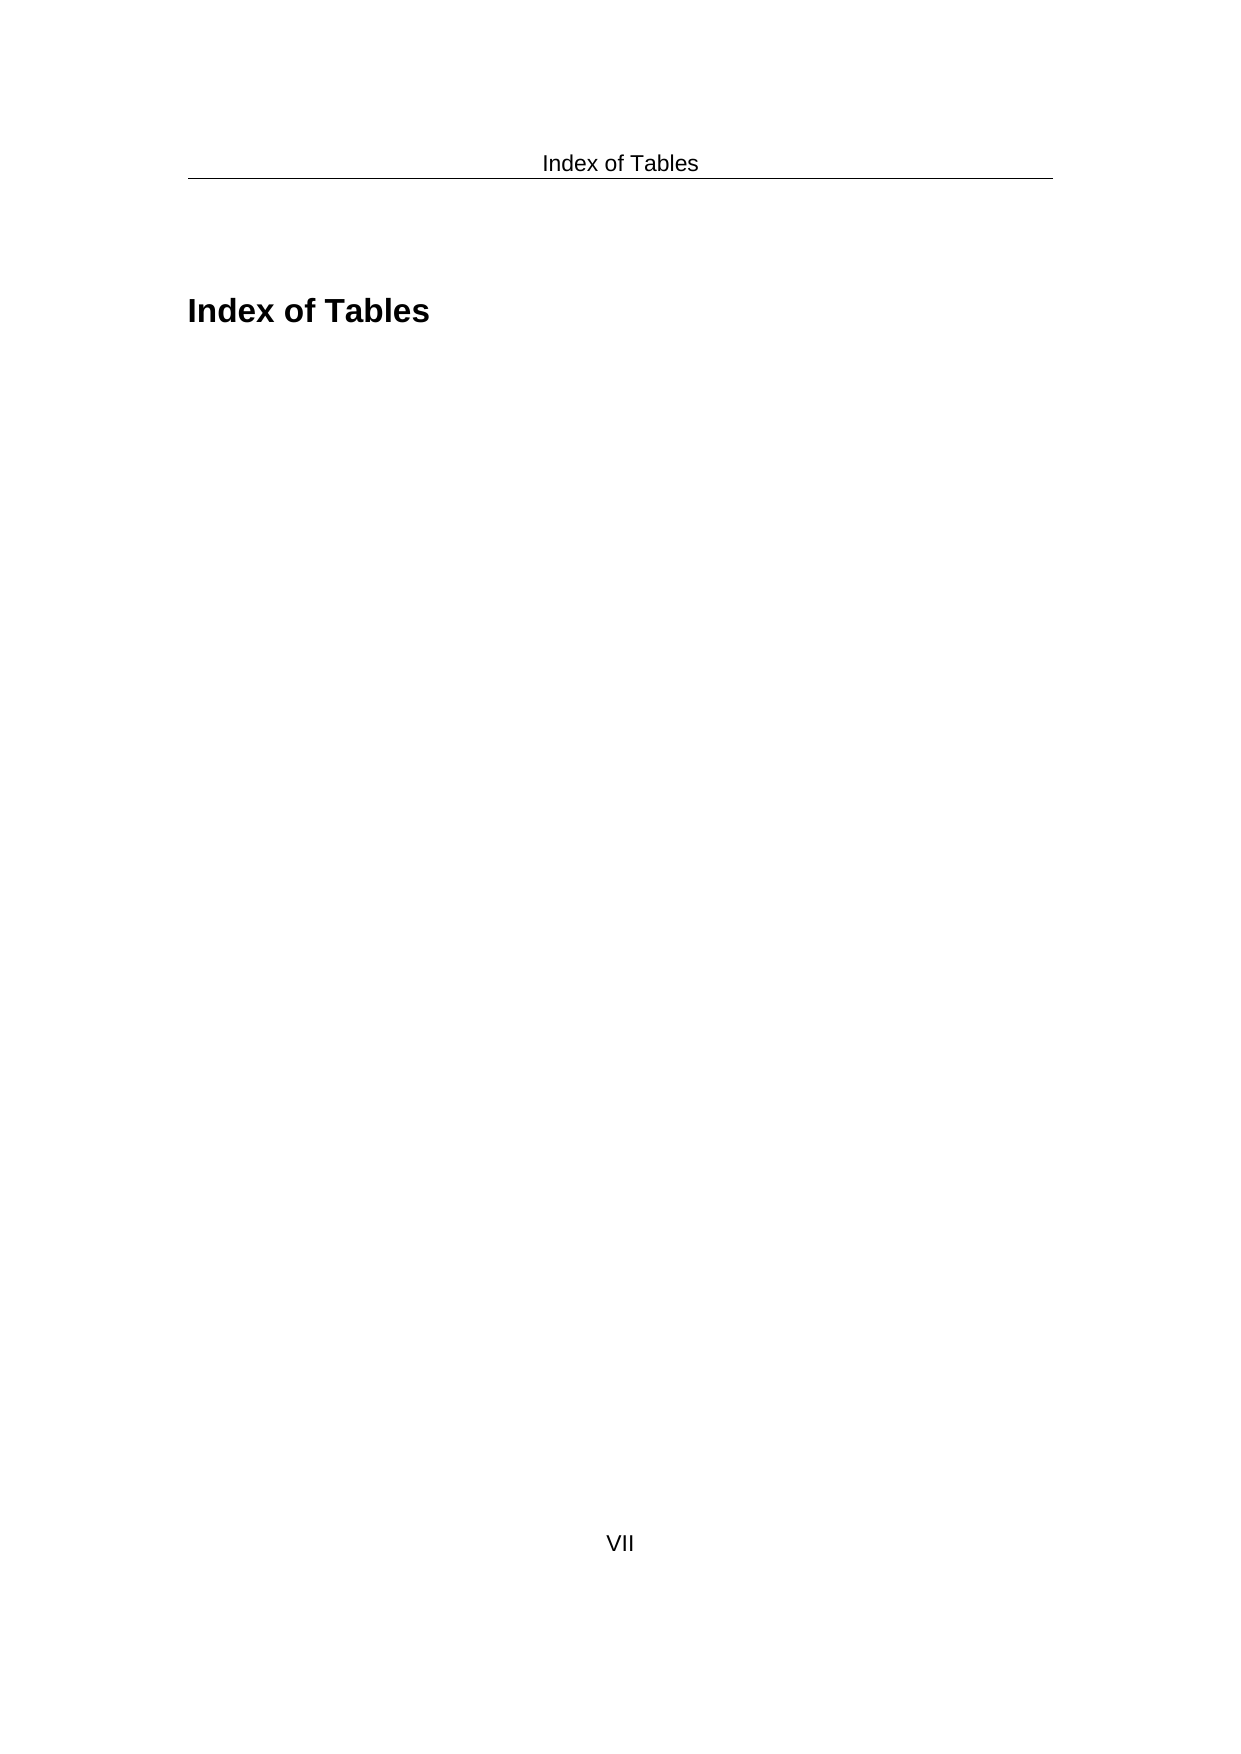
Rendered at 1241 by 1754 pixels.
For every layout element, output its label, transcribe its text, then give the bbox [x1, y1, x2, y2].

subtitle Index of Tables [187, 292, 1053, 330]
